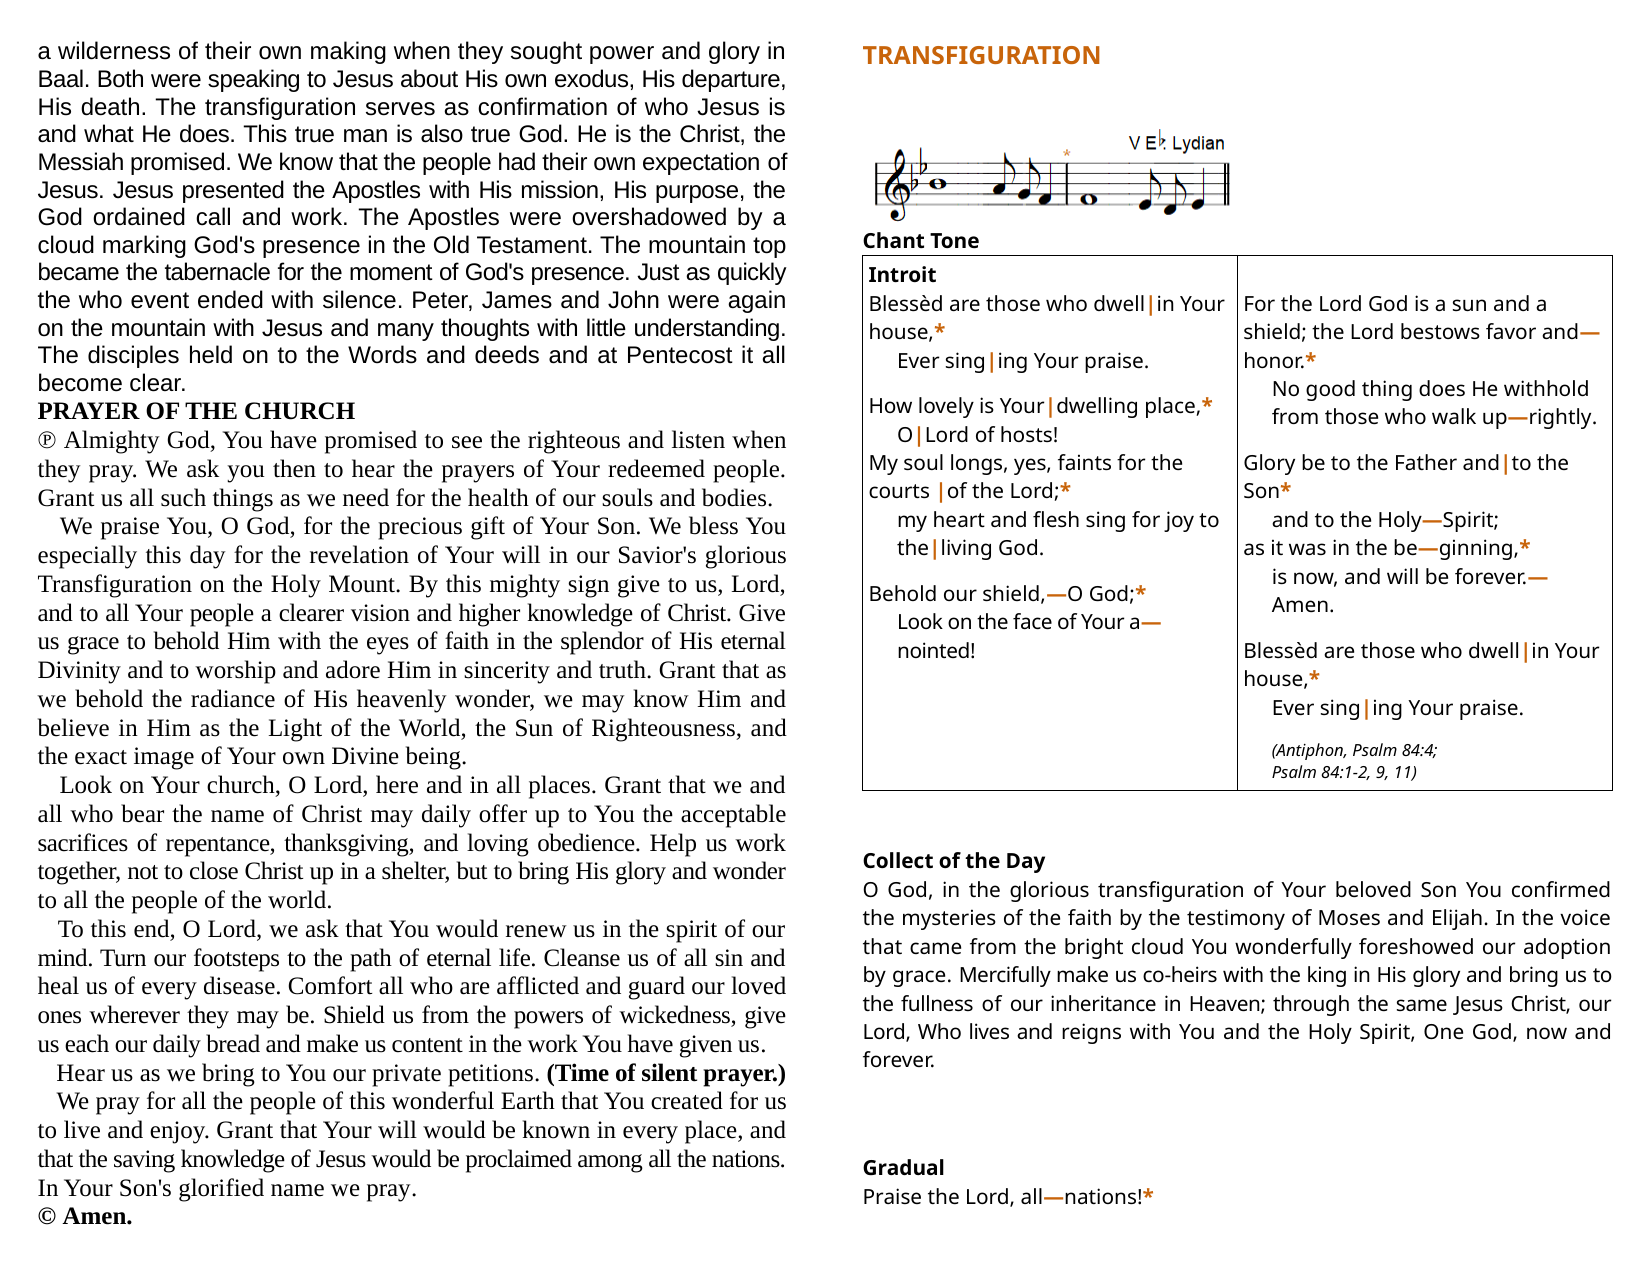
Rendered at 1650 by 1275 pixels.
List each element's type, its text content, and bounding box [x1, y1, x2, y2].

text Praise the Lord, all—nations!* [862, 1182, 1612, 1210]
text ℗ Almighty God, You have promised to see the righteous and listen when they pray. We ask you then to hear the prayers of Your redeemed people. Grant us all such things as we need for the health of our souls and bodies. [37, 425, 787, 511]
text O God, in the glorious transfiguration of Your beloved Son You confirmed the mysteries of the faith by the testimony of Moses and Elijah. In the voice that came from the bright cloud You wonderfully foreshowed our adoption by grace. Mercifully make us co-heirs with the king in His glory and bring us to the fullness of our inheritance in Heaven; through the same Jesus Christ, our Lord, Who lives and reigns with You and the Holy Spirit, One God, now and forever. [862, 875, 1612, 1074]
table_header Introit Blessèd are those who dwell|in Your house,* Ever sing|ing Your praise. How lovely is Your|dwelling place,* O|Lord of hosts! My soul longs, yes, faints for the courts |of the Lord;* my heart and flesh sing for joy to the|living God. Behold our shield,—O God;* Look on the face of Your a—nointed! [863, 256, 1237, 789]
text Chant Tone [862, 100, 1612, 255]
text © Amen. [37, 1201, 787, 1230]
text Collect of the Day [862, 846, 1612, 875]
table_header For the Lord God is a sun and a shield; the Lord bestows favor and—honor.* No good thing does He withhold from those who walk up—rightly. Glory be to the Father and|to the Son* and to the Holy—Spirit; as it was in the be—ginning,* is now, and will be forever.—Amen. Blessèd are those who dwell|in Your house,* Ever sing|ing Your praise. (Antiphon, Psalm 84:4; Psalm 84:1-2, 9, 11) [1238, 256, 1612, 789]
text PRAYER OF THE CHURCH [37, 396, 787, 425]
picture [870, 126, 1233, 227]
text We praise You, O God, for the precious gift of Your Son. We bless You especially this day for the revelation of Your will in our Savior's glorious Transfiguration on the Holy Mount. By this mighty sign give to us, Lord, and to all Your people a clearer vision and higher knowledge of Christ. Give us grace to behold Him with the eyes of faith in the splendor of His eternal Divinity and to worship and adore Him in sincerity and truth. Grant that as we behold the radiance of His heavenly wonder, we may know Him and believe in Him as the Light of the World, the Sun of Righteousness, and the exact image of Your own Divine being. [37, 511, 787, 770]
text To this end, O Lord, we ask that You would renew us in the spirit of our mind. Turn our footsteps to the path of eternal life. Cleanse us of all sin and heal us of every disease. Comfort all who are afflicted and guard our loved ones wherever they may be. Shield us from the powers of wickedness, give us each our daily bread and make us content in the work You have given us. [37, 914, 787, 1058]
text TRANSFIGURATION [862, 37, 1612, 72]
text Hear us as we bring to You our private petitions. (Time of silent prayer.) [37, 1058, 787, 1086]
text a wilderness of their own making when they sought power and glory in Baal. Both were speaking to Jesus about His own exodus, His departure, His death. The transfiguration serves as confirmation of who Jesus is and what He does. This true man is also true God. He is the Christ, the Messiah promised. We know that the people had their own expectation of Jesus. Jesus presented the Apostles with His mission, His purpose, the God ordained call and work. The Apostles were overshadowed by a cloud marking God's presence in the Old Testament. The mountain top became the tabernacle for the moment of God's presence. Just as quickly the who event ended with silence. Peter, James and John were again on the mountain with Jesus and many thoughts with little understanding. The disciples held on to the Words and deeds and at Pentecost it all become clear. [37, 37, 787, 396]
text Gradual [862, 1153, 1612, 1182]
text We pray for all the people of this wonderful Earth that You created for us to live and enjoy. Grant that Your will would be known in every place, and that the saving knowledge of Jesus would be proclaimed among all the nations. In Your Son's glorified name we pray. [37, 1086, 787, 1201]
text Look on Your church, O Lord, here and in all places. Grant that we and all who bear the name of Christ may daily offer up to You the acceptable sacrifices of repentance, thanksgiving, and loving obedience. Help us work together, not to close Christ up in a shelter, but to bring His glory and wonder to all the people of the world. [37, 770, 787, 914]
